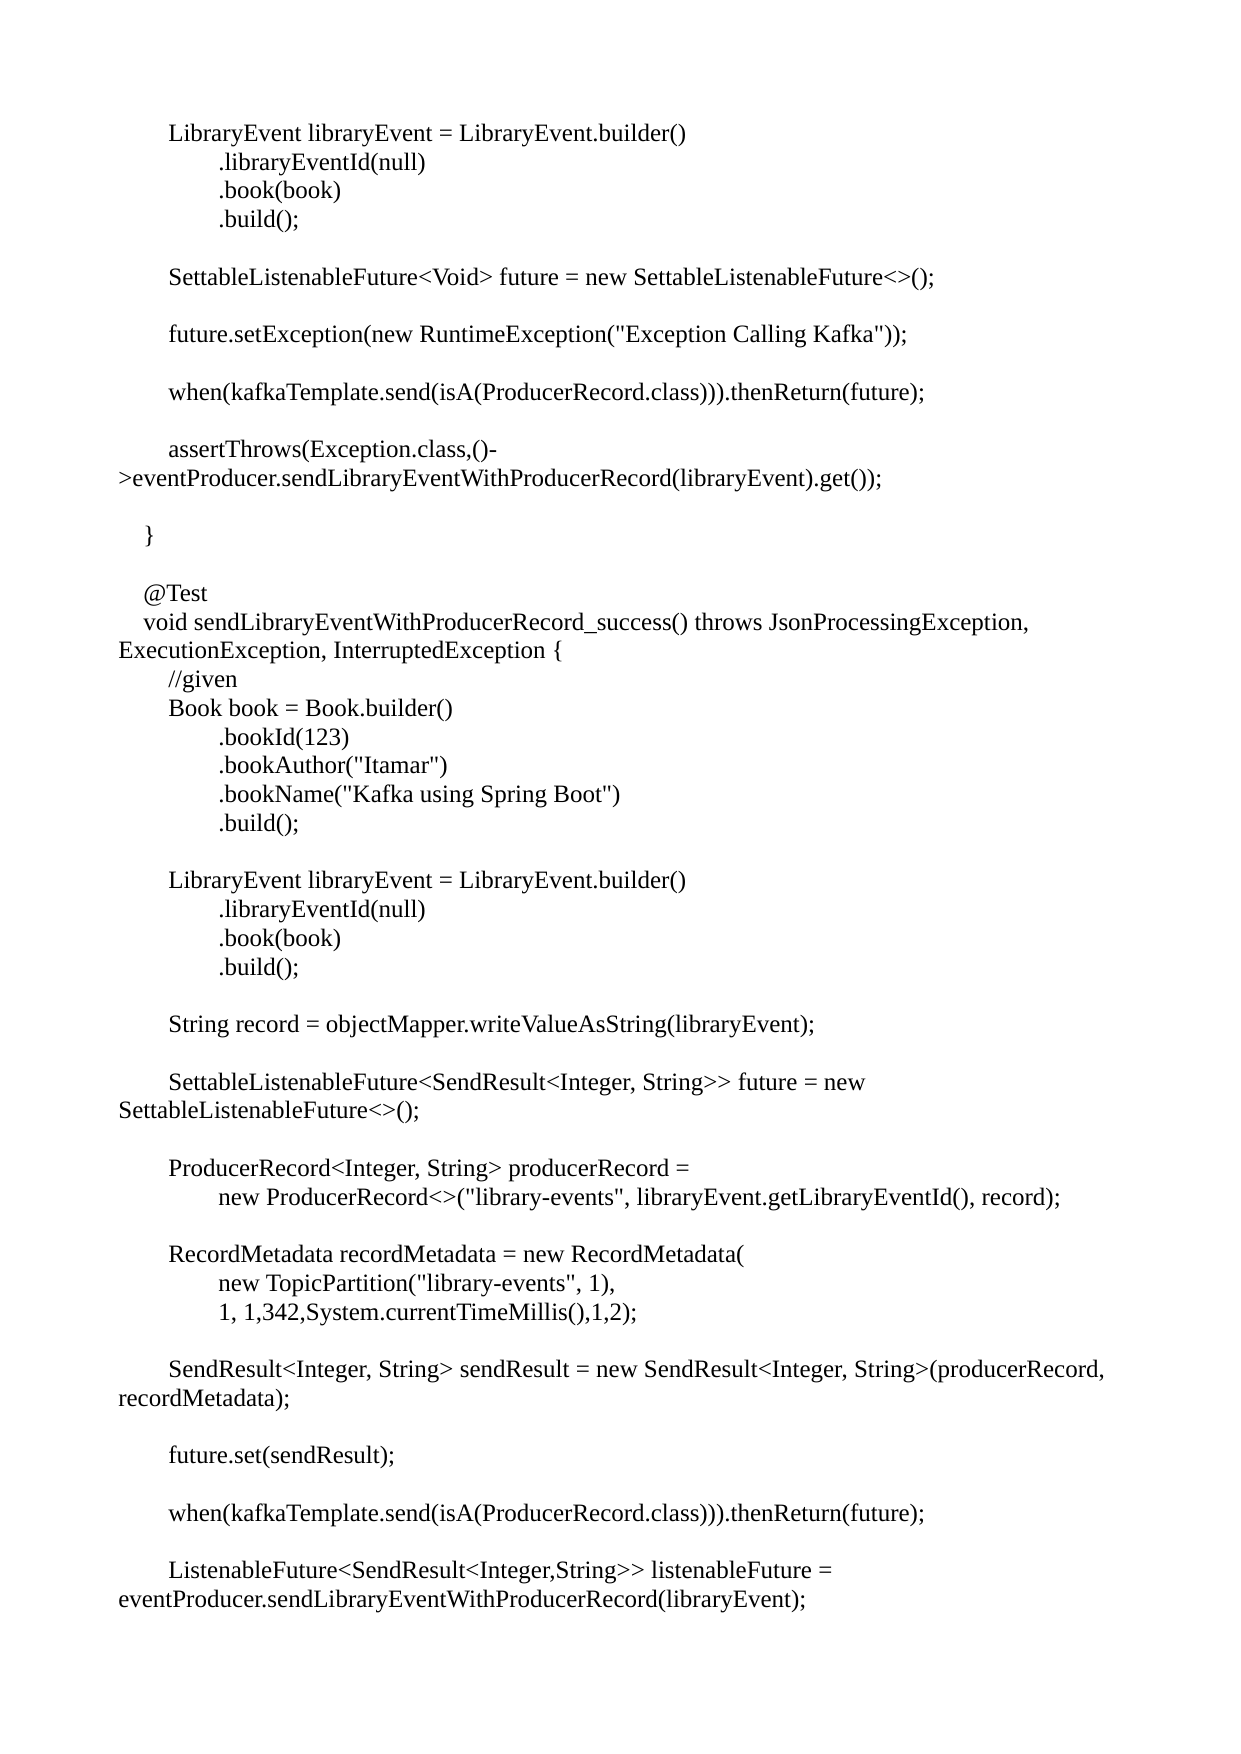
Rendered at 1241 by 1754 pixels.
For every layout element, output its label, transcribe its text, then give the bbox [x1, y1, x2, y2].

text LibraryEvent libraryEvent = LibraryEvent.builder() .libraryEventId(null) .book(book) .build(); SettableListenableFuture<Void> future = new SettableListenableFuture<>(); future.setException(new RuntimeException("Exception Calling Kafka")); when(kafkaTemplate.send(isA(ProducerRecord.class))).thenReturn(future); assertThrows(Exception.class,()->eventProducer.sendLibraryEventWithProducerRecord(libraryEvent).get()); } @Test void sendLibraryEventWithProducerRecord_success() throws JsonProcessingException, ExecutionException, InterruptedException { //given Book book = Book.builder() .bookId(123) .bookAuthor("Itamar") .bookName("Kafka using Spring Boot") .build(); LibraryEvent libraryEvent = LibraryEvent.builder() .libraryEventId(null) .book(book) .build(); String record = objectMapper.writeValueAsString(libraryEvent); SettableListenableFuture<SendResult<Integer, String>> future = new SettableListenableFuture<>(); ProducerRecord<Integer, String> producerRecord = new ProducerRecord<>("library-events", libraryEvent.getLibraryEventId(), record); RecordMetadata recordMetadata = new RecordMetadata( new TopicPartition("library-events", 1), 1, 1,342,System.currentTimeMillis(),1,2); SendResult<Integer, String> sendResult = new SendResult<Integer, String>(producerRecord, recordMetadata); future.set(sendResult); when(kafkaTemplate.send(isA(ProducerRecord.class))).thenReturn(future); ListenableFuture<SendResult<Integer,String>> listenableFuture = eventProducer.sendLibraryEventWithProducerRecord(libraryEvent); [118, 118, 1122, 1613]
